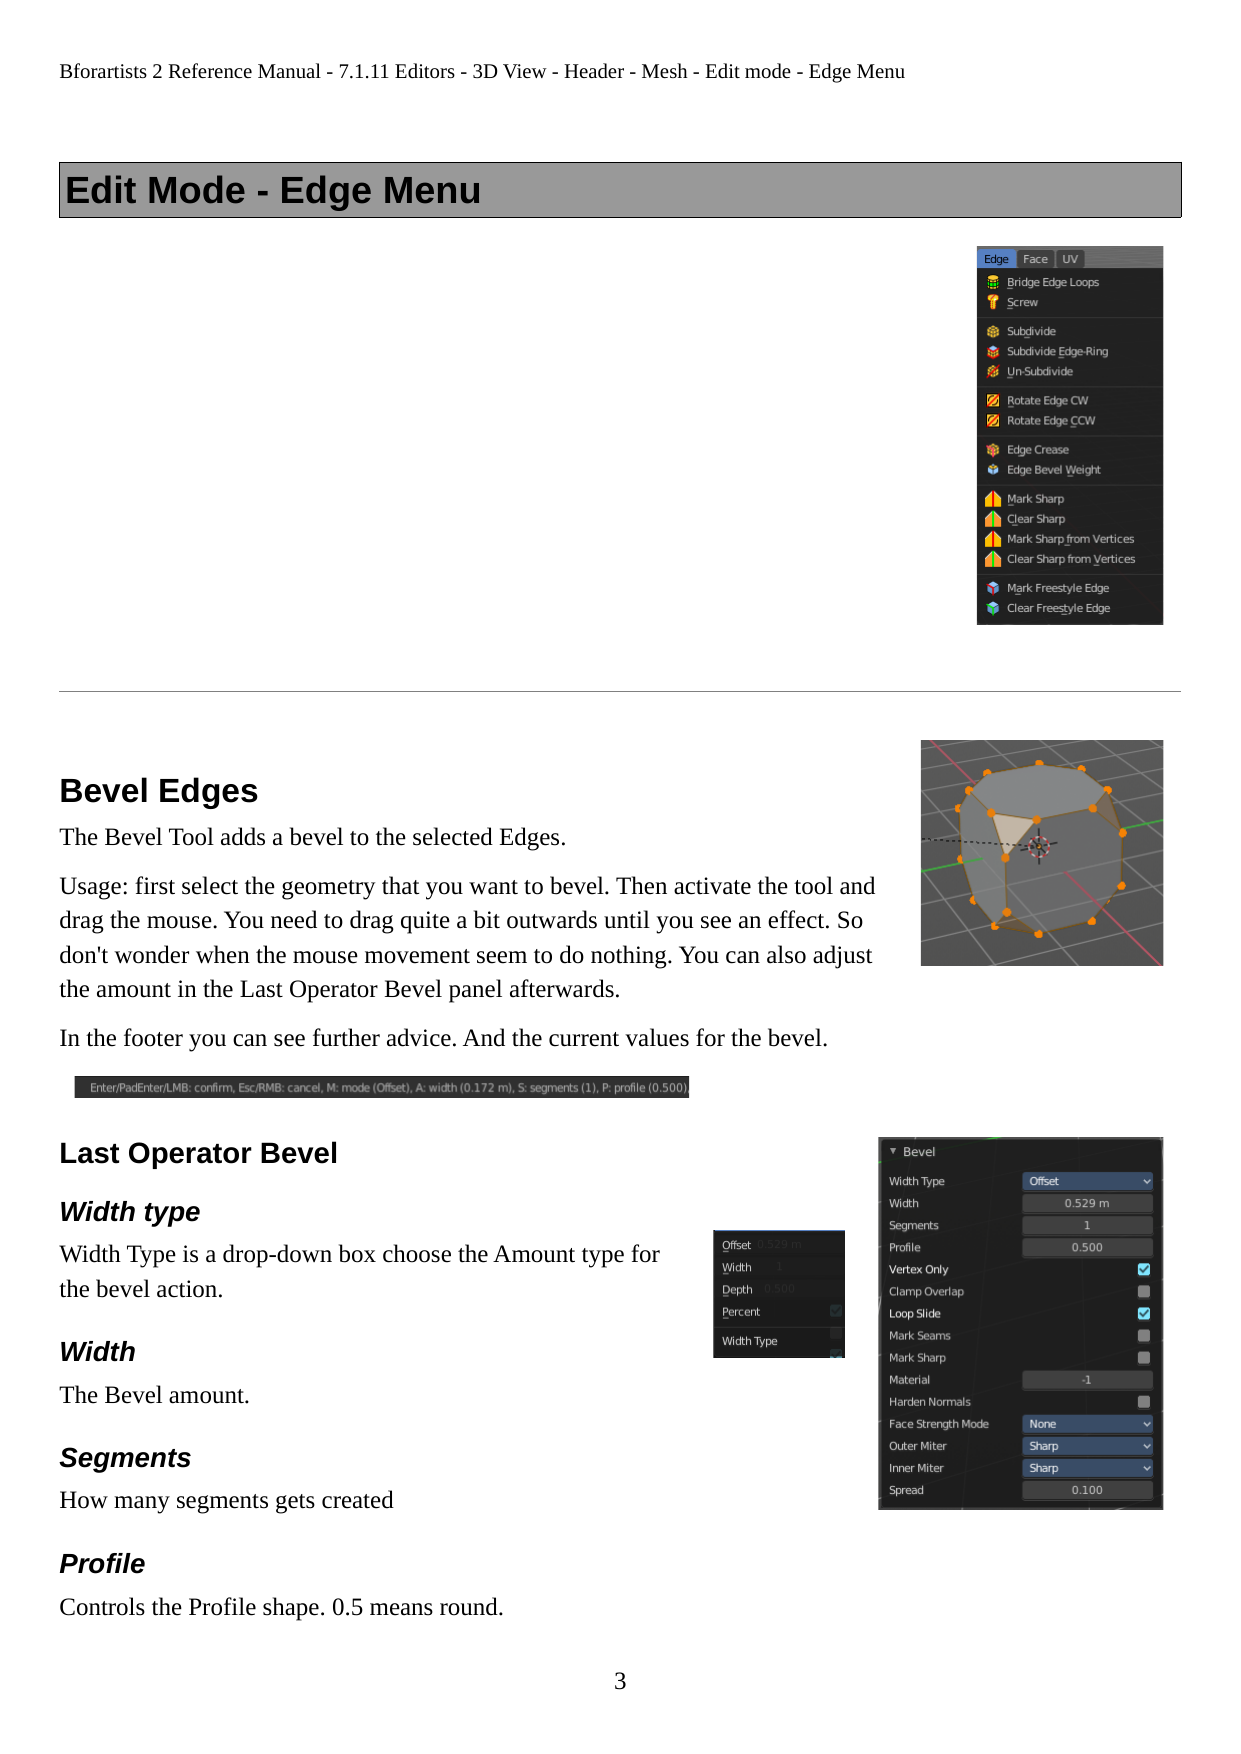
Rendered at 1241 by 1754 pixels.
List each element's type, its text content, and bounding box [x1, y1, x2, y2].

subtitle Segments [59, 1441, 878, 1473]
picture [74, 1076, 690, 1098]
picture [976, 246, 1164, 625]
subtitle Profile [59, 1547, 1181, 1579]
subtitle [1164, 1441, 1181, 1473]
picture [713, 1230, 845, 1358]
text Usage: first select the geometry that you want to bevel. Then activate the tool and drag the mouse. You need to drag quite a bit outwards until you see an effect. So don't wonder when the mouse movement seem to do nothing. You can also adjust the amount in the Last Operator Bevel panel afterwards. [59, 871, 1181, 1003]
subtitle Width type [59, 1195, 878, 1227]
picture [920, 740, 1164, 966]
subtitle Width [59, 1335, 878, 1367]
text How many segments gets created [59, 1486, 1181, 1514]
picture [878, 1137, 1164, 1510]
table_header Edit Mode - Edge Menu [60, 163, 1181, 217]
text The Bevel amount. [59, 1380, 878, 1408]
subtitle Last Operator Bevel [59, 1136, 1181, 1170]
text In the footer you can see further advice. And the current values for the bevel. [59, 1023, 1181, 1052]
subtitle [1164, 771, 1181, 809]
subtitle [1164, 1335, 1181, 1367]
text Width Type is a drop-down box choose the Amount type for the bevel action. [59, 1239, 713, 1302]
text [1164, 1380, 1181, 1408]
subtitle [1164, 1195, 1181, 1227]
text Controls the Profile shape. 0.5 means round. [59, 1592, 1181, 1620]
text [845, 1239, 878, 1302]
text The Bevel Tool adds a bevel to the selected Edges. [59, 822, 920, 851]
subtitle Bevel Edges [59, 771, 920, 809]
